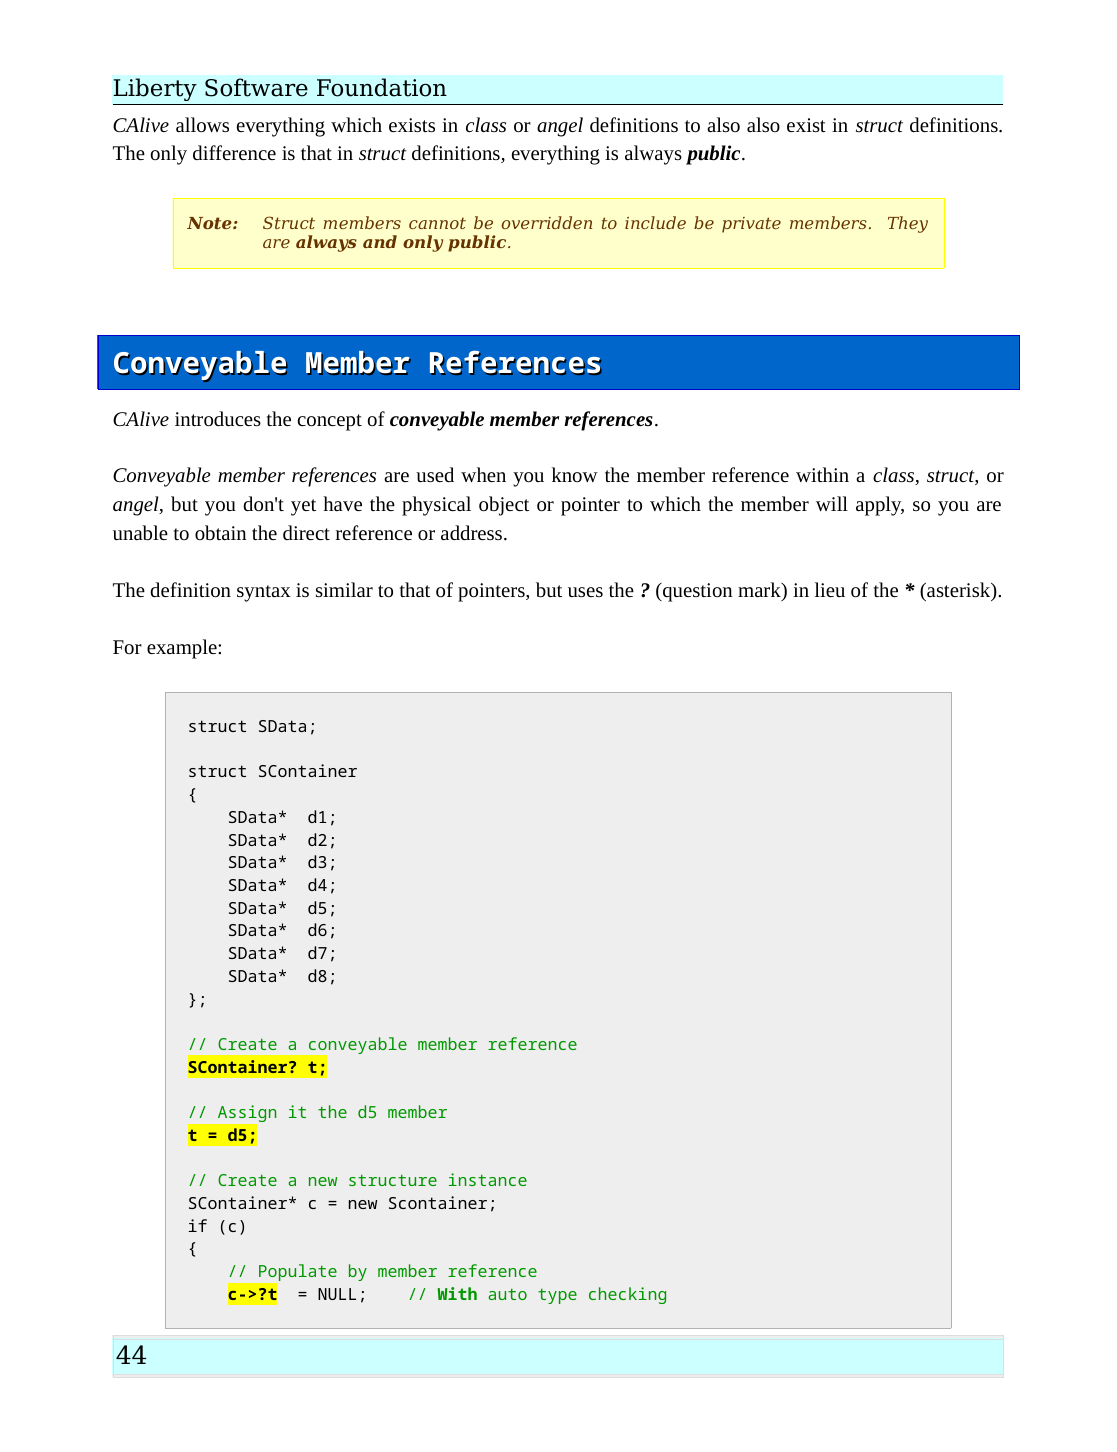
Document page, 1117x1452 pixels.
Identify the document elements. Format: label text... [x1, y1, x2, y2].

text struct SData; struct SContainer { SData* d1; SData* d2; SData* d3; SData* d4; SData* d5; SData* d6; SData* d7; SData* d8; }; // Create a conveyable member reference SContainer? t; // Assign it the d5 member t = d5; // Create a new structure instance SContainer* c = new Scontainer; if (c) { // Populate by member reference c->?t = NULL; // With auto type checking [166, 693, 951, 1328]
text Conveyable member references are used when you know the member reference within a class, struct, or angel, but you don't yet have the physical object or pointer to which the member will apply, so you are unable to obtain the direct reference or address. [112, 463, 1003, 545]
text CAlive introduces the concept of conveyable member references. [112, 406, 1003, 431]
subtitle Conveyable Member References [99, 336, 1019, 389]
text The definition syntax is similar to that of pointers, but uses the ? (question mark) in lieu of the * (asterisk). [112, 578, 1003, 602]
text CAlive allows everything which exists in class or angel definitions to also also exist in struct definitions. The only difference is that in struct definitions, everything is always public. [112, 112, 1003, 165]
text For example: [112, 635, 1003, 659]
text Note: Struct members cannot be overridden to include be private members. They are always and only public. [174, 199, 944, 268]
